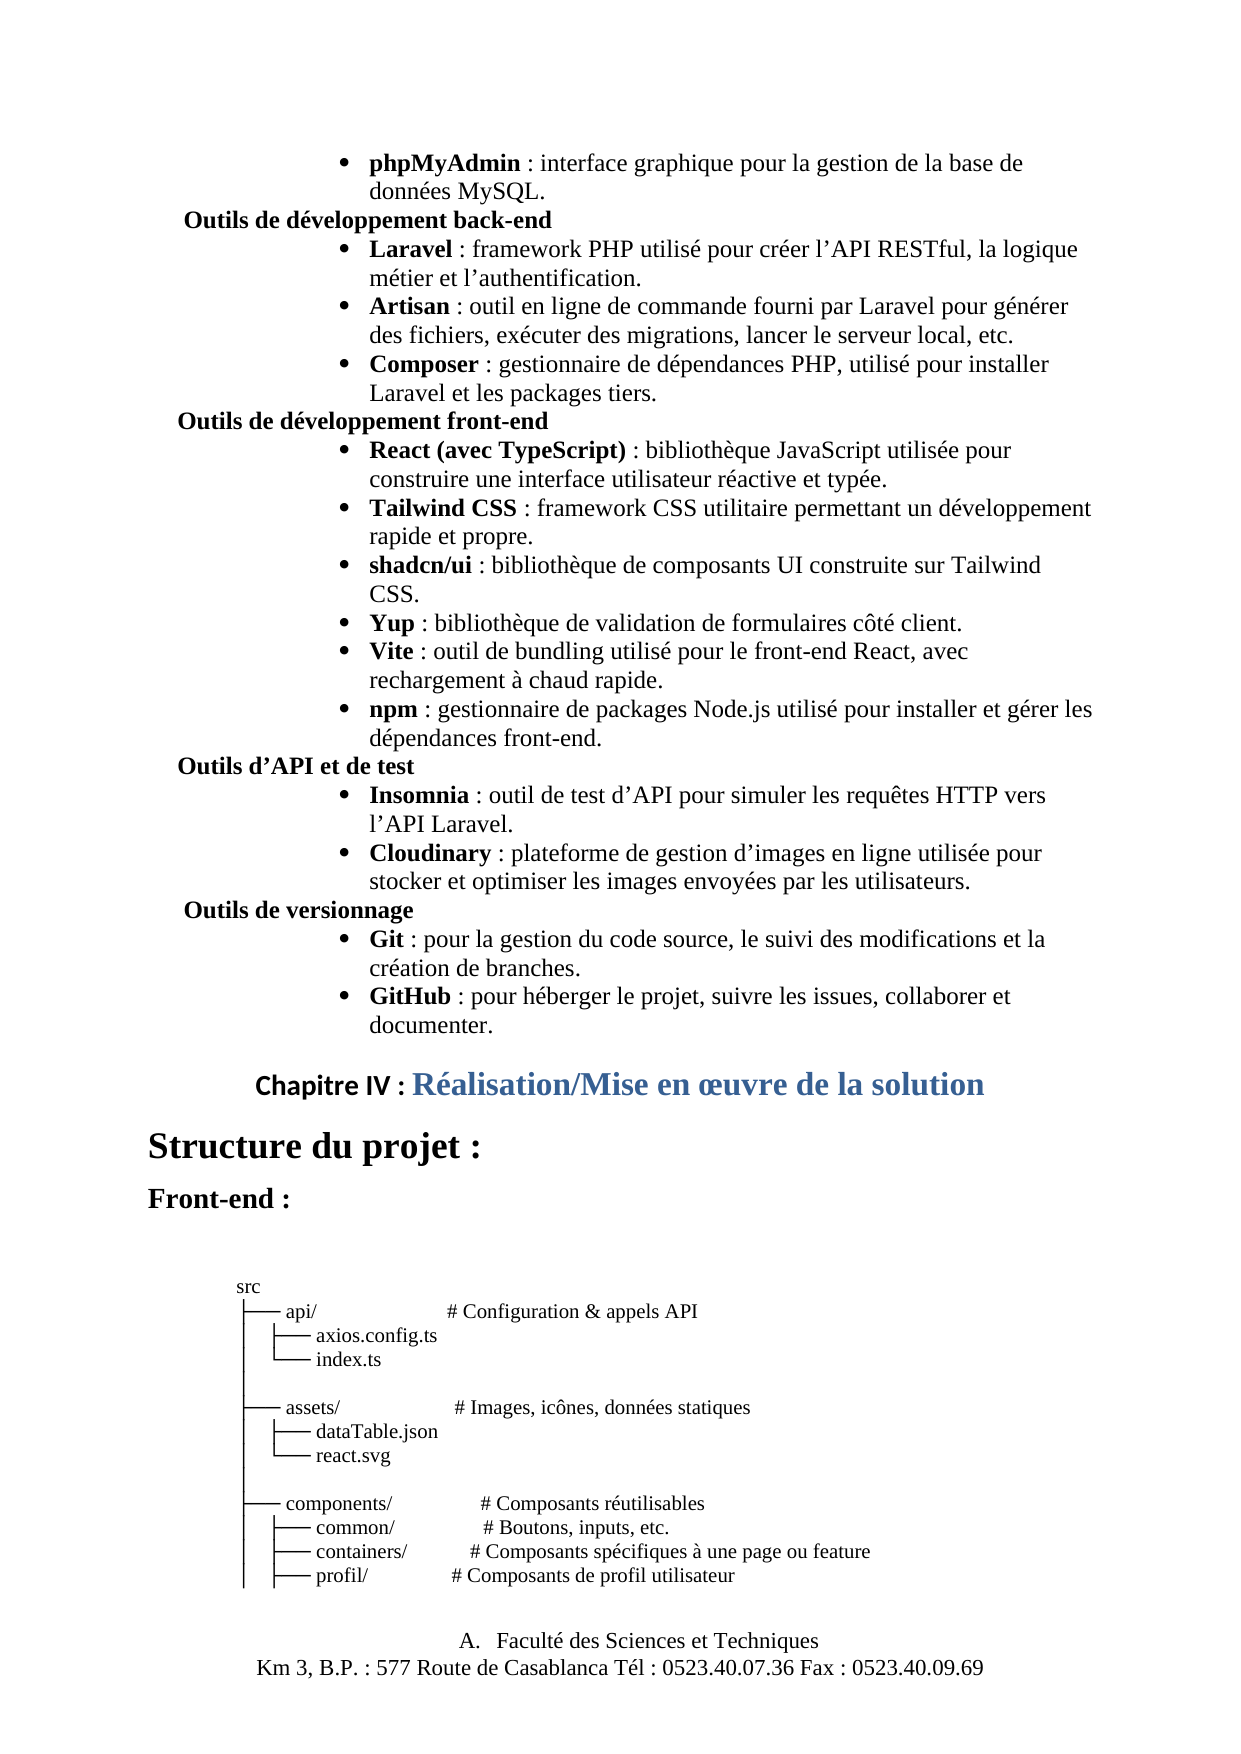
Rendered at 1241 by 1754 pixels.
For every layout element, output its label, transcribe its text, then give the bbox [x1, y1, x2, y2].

text ├── components/ # Composants réutilisables [244, 1491, 1093, 1515]
text │ [244, 1371, 1093, 1395]
text │ ├── containers/ # Composants spécifiques à une page ou feature [274, 1539, 1093, 1563]
text │ [236, 1371, 243, 1395]
subtitle Structure du projet : [148, 1123, 1093, 1166]
list Vite : outil de bundling utilisé pour le front-end React, avec rechargement à chaud rapide. [340, 636, 1093, 694]
list Insomnia : outil de test d’API pour simuler les requêtes HTTP vers l’API Laravel. [340, 780, 1093, 838]
text Outils de versionnage [177, 895, 1093, 924]
list npm : gestionnaire de packages Node.js utilisé pour installer et gérer les dépendances front-end. [340, 694, 1093, 751]
text │ ├── common/ # Boutons, inputs, etc. [274, 1515, 1093, 1539]
text │ [244, 1467, 1093, 1491]
text │ ├── axios.config.ts [274, 1323, 1093, 1347]
list Composer : gestionnaire de dépendances PHP, utilisé pour installer Laravel et les packages tiers. [340, 349, 1093, 406]
text │ └── react.svg [244, 1443, 1093, 1467]
text Outils de développement back-end [177, 205, 1093, 234]
text Outils d’API et de test [177, 751, 1093, 780]
text Outils de développement front-end [177, 406, 1093, 435]
text │ ├── profil/ # Composants de profil utilisateur [274, 1563, 1093, 1587]
text │ └── index.ts [244, 1347, 1093, 1371]
text │ [236, 1467, 243, 1491]
text │ ├── dataTable.json [274, 1419, 1093, 1443]
subtitle Front-end : [148, 1181, 1093, 1214]
list phpMyAdmin : interface graphique pour la gestion de la base de données MySQL. [340, 148, 1093, 205]
list Tailwind CSS : framework CSS utilitaire permettant un développement rapide et propre. [340, 493, 1093, 550]
text │ ├── dataTable.json [244, 1419, 273, 1443]
list Artisan : outil en ligne de commande fourni par Laravel pour générer des fichiers, exécuter des migrations, lancer le serveur local, etc. [340, 291, 1093, 349]
list shadcn/ui : bibliothèque de composants UI construite sur Tailwind CSS. [340, 550, 1093, 608]
list React (avec TypeScript) : bibliothèque JavaScript utilisée pour construire une interface utilisateur réactive et typée. [340, 435, 1093, 493]
list Git : pour la gestion du code source, le suivi des modifications et la création de branches. [340, 924, 1093, 981]
text src [236, 1274, 1093, 1298]
list Cloudinary : plateforme de gestion d’images en ligne utilisée pour stocker et optimiser les images envoyées par les utilisateurs. [340, 838, 1093, 895]
text │ ├── axios.config.ts [244, 1323, 273, 1347]
list Laravel : framework PHP utilisé pour créer l’API RESTful, la logique métier et l’authentification. [340, 234, 1093, 291]
list GitHub : pour héberger le projet, suivre les issues, collaborer et documenter. [340, 981, 1093, 1039]
list Yup : bibliothèque de validation de formulaires côté client. [340, 608, 1093, 636]
text ├── api/ # Configuration & appels API [236, 1298, 1093, 1323]
text ├── assets/ # Images, icônes, données statiques [244, 1395, 1093, 1419]
subtitle Chapitre IV : Réalisation/Mise en œuvre de la solution [148, 1064, 1093, 1102]
